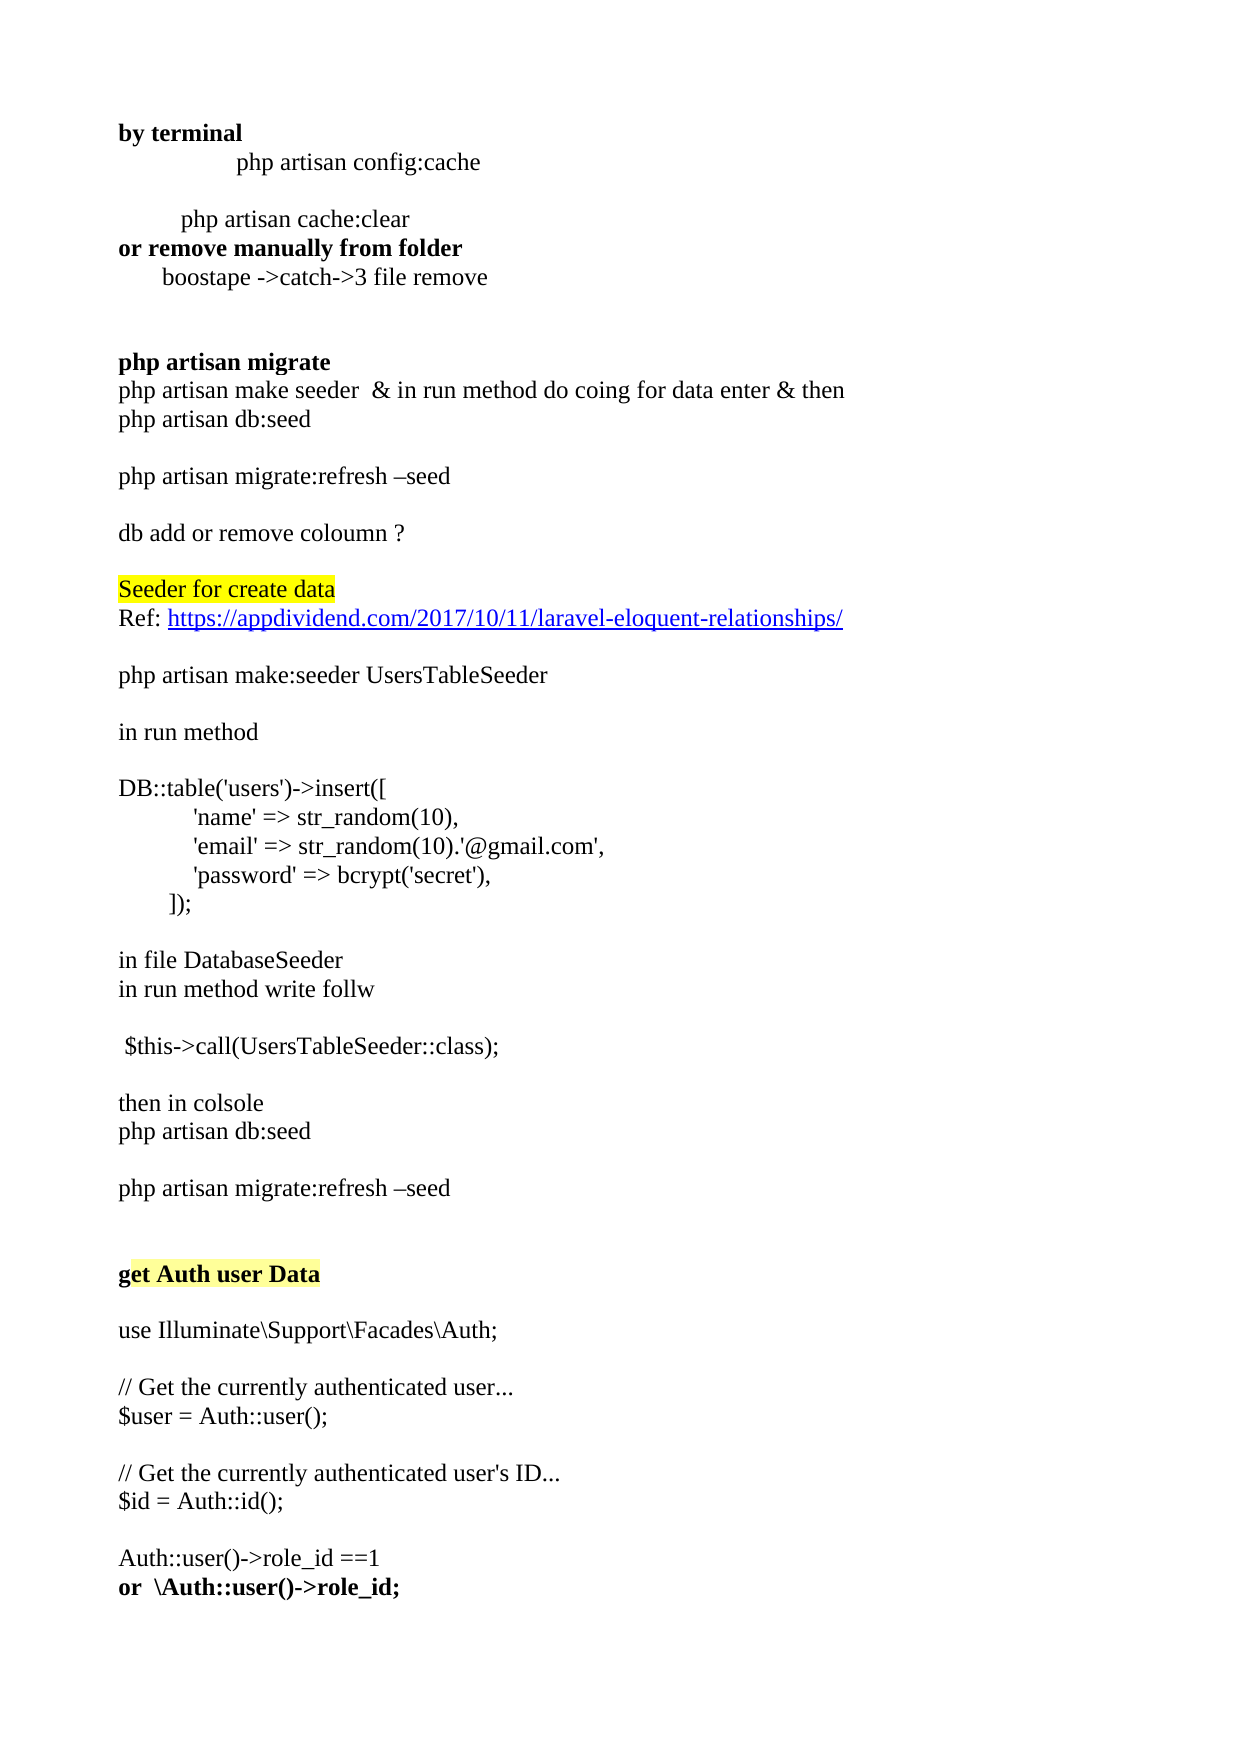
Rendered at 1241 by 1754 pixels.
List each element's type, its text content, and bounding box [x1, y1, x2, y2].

text 'password' => bcrypt('secret'), [118, 860, 1122, 888]
text php artisan migrate [118, 347, 1122, 375]
text ]); [118, 888, 1122, 917]
text db add or remove coloumn ? [118, 518, 1122, 546]
text in run method write follw [118, 974, 1122, 1003]
text Auth::user()->role_id ==1 [118, 1543, 1122, 1572]
text php artisan db:seed [118, 404, 1122, 433]
text $id = Auth::id(); [118, 1486, 1122, 1515]
text php artisan migrate:refresh –seed [118, 461, 1122, 490]
text php artisan make:seeder UsersTableSeeder [118, 660, 1122, 689]
text then in colsole [118, 1088, 1122, 1116]
text or \Auth::user()->role_id; [118, 1572, 1122, 1601]
text by terminal [118, 118, 1122, 147]
text get Auth user Data [118, 1259, 1122, 1287]
text php artisan make seeder & in run method do coing for data enter & then [118, 375, 1122, 404]
text 'email' => str_random(10).'@gmail.com', [118, 831, 1122, 860]
text in file DatabaseSeeder [118, 945, 1122, 974]
text // Get the currently authenticated user... [118, 1372, 1122, 1401]
text $this->call(UsersTableSeeder::class); [118, 1031, 1122, 1059]
text or remove manually from folder [118, 233, 1122, 262]
text php artisan config:cache [118, 147, 1122, 176]
text 'name' => str_random(10), [118, 802, 1122, 831]
text // Get the currently authenticated user's ID... [118, 1458, 1122, 1486]
text DB::table('users')->insert([ [118, 773, 1122, 802]
text boostape ->catch->3 file remove [118, 262, 1122, 291]
text Ref: https://appdividend.com/2017/10/11/laravel-eloquent-relationships/ [118, 603, 1122, 632]
text php artisan cache:clear [118, 204, 1122, 233]
text Seeder for create data [118, 574, 1122, 603]
text use Illuminate\Support\Facades\Auth; [118, 1315, 1122, 1344]
text in run method [118, 717, 1122, 746]
text php artisan migrate:refresh –seed [118, 1173, 1122, 1202]
text php artisan db:seed [118, 1116, 1122, 1145]
text $user = Auth::user(); [118, 1401, 1122, 1430]
